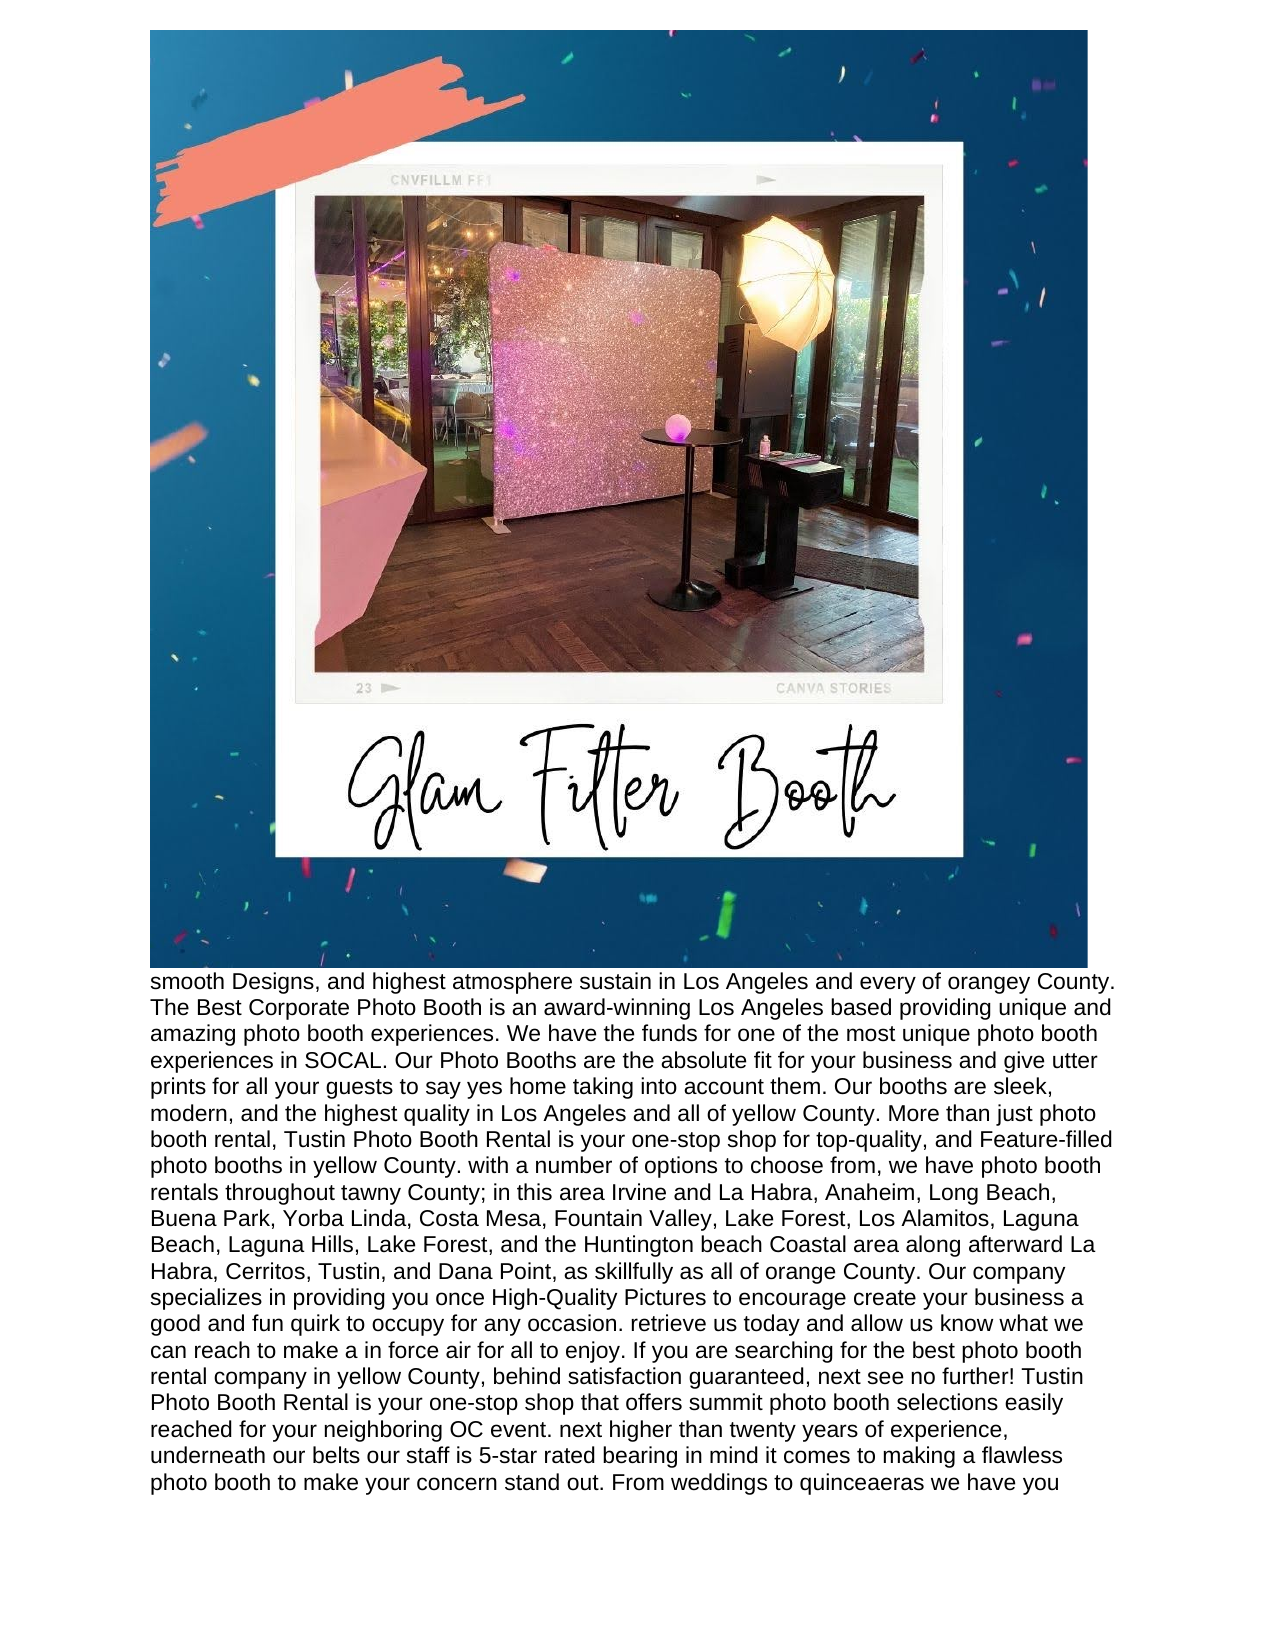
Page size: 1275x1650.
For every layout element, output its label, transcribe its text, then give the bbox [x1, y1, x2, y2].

picture [150, 30, 1088, 968]
text smooth Designs, and highest atmosphere sustain in Los Angeles and every of orangey County. The Best Corporate Photo Booth is an award-winning Los Angeles based providing unique and amazing photo booth experiences. We have the funds for one of the most unique photo booth experiences in SOCAL. Our Photo Booths are the absolute fit for your business and give utter prints for all your guests to say yes home taking into account them. Our booths are sleek, modern, and the highest quality in Los Angeles and all of yellow County. More than just photo booth rental, Tustin Photo Booth Rental is your one-stop shop for top-quality, and Feature-filled photo booths in yellow County. with a number of options to choose from, we have photo booth rentals throughout tawny County; in this area Irvine and La Habra, Anaheim, Long Beach, Buena Park, Yorba Linda, Costa Mesa, Fountain Valley, Lake Forest, Los Alamitos, Laguna Beach, Laguna Hills, Lake Forest, and the Huntington beach Coastal area along afterward La Habra, Cerritos, Tustin, and Dana Point, as skillfully as all of orange County. Our company specializes in providing you once High-Quality Pictures to encourage create your business a good and fun quirk to occupy for any occasion. retrieve us today and allow us know what we can reach to make a in force air for all to enjoy. If you are searching for the best photo booth rental company in yellow County, behind satisfaction guaranteed, next see no further! Tustin Photo Booth Rental is your one-stop shop that offers summit photo booth selections easily reached for your neighboring OC event. next higher than twenty years of experience, underneath our belts our staff is 5-star rated bearing in mind it comes to making a flawless photo booth to make your concern stand out. From weddings to quinceaeras we have you [150, 968, 1125, 1495]
